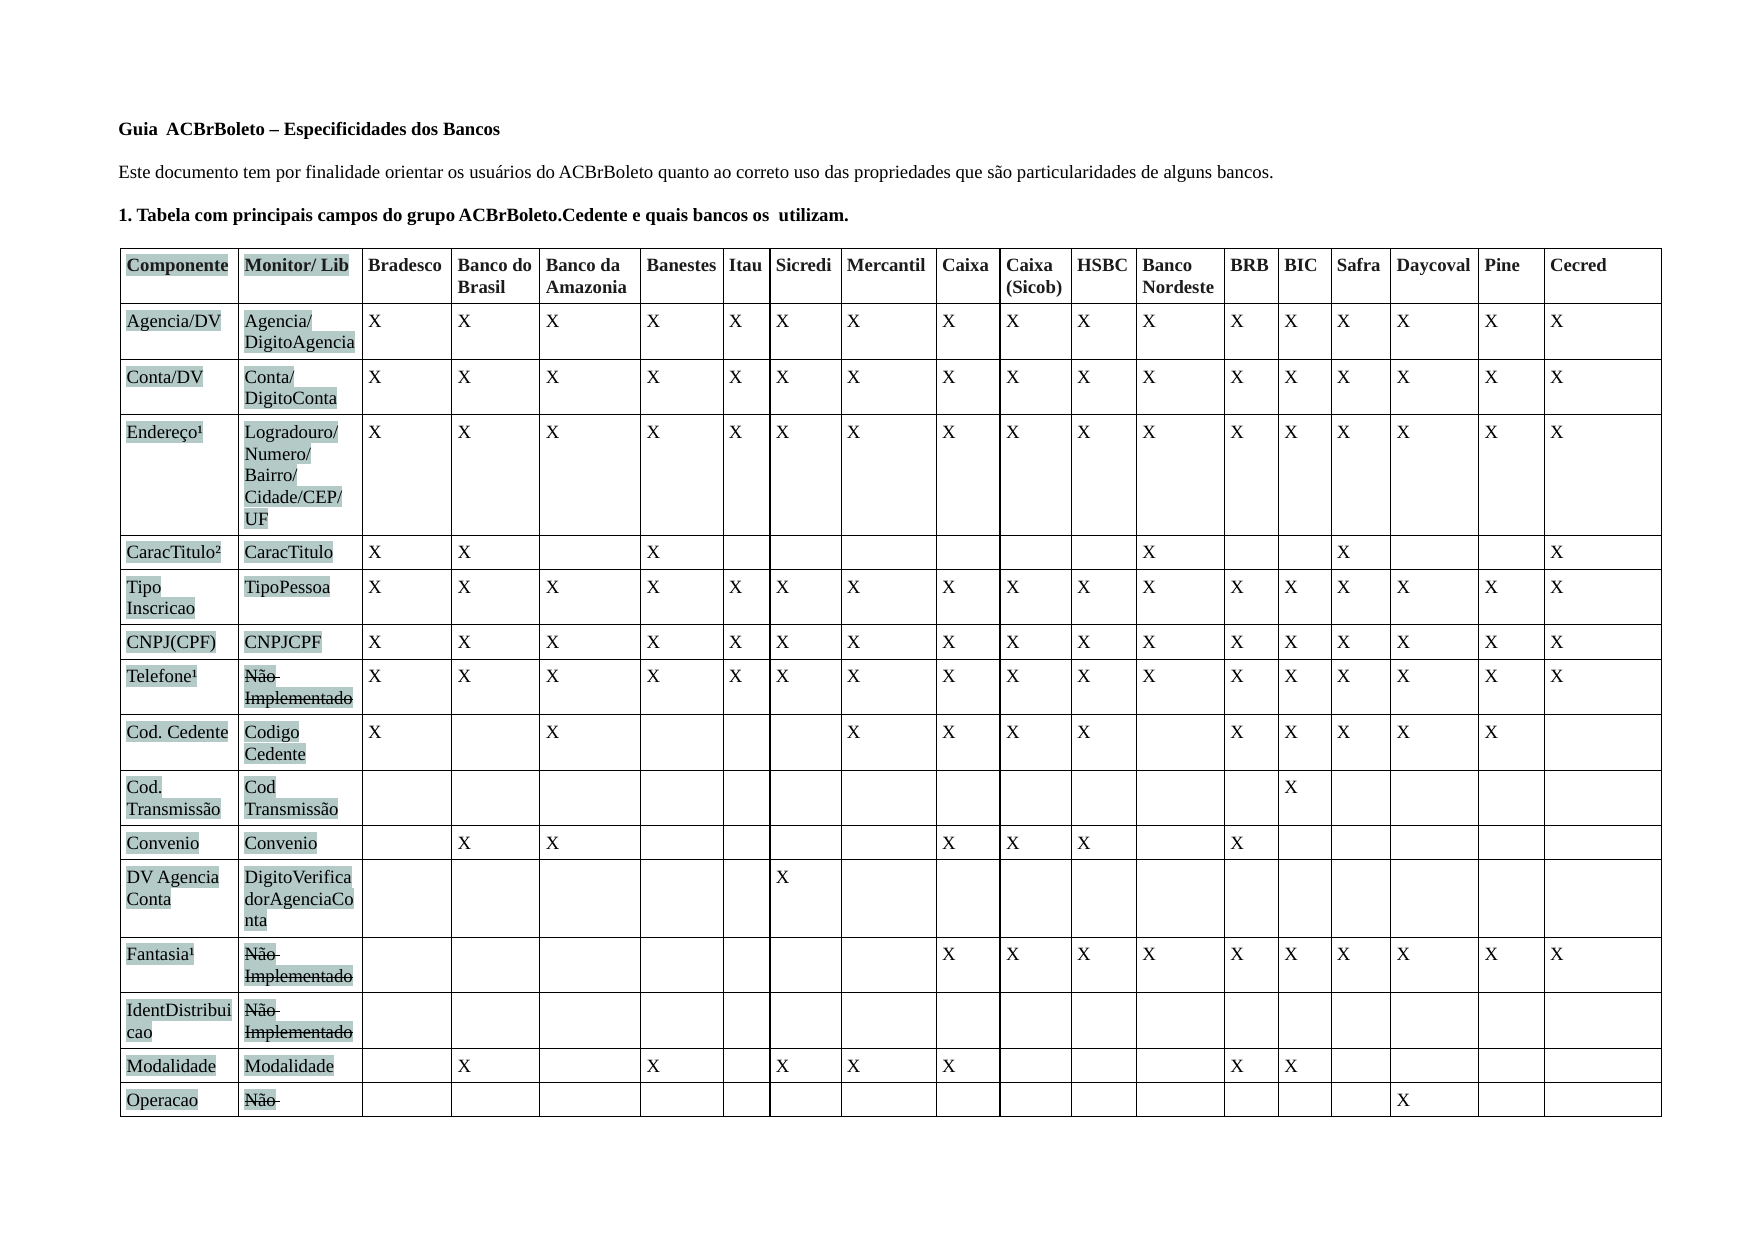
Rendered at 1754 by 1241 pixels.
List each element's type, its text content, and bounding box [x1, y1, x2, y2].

table_cell X [641, 1049, 723, 1082]
table_cell [363, 1049, 451, 1082]
table_cell X [1001, 304, 1071, 359]
table_cell [540, 1049, 640, 1082]
table_cell X [1545, 570, 1661, 624]
table_cell [1479, 536, 1544, 569]
table_cell IdentDistribuicao [121, 993, 238, 1048]
table_cell X [1137, 938, 1224, 992]
table_cell X [1545, 938, 1661, 992]
table_cell X [771, 1049, 841, 1082]
table_cell X [1545, 304, 1661, 359]
table_header Daycoval [1391, 249, 1478, 303]
table_cell X [1225, 938, 1278, 992]
table_cell X [452, 1049, 539, 1082]
table_cell [1479, 860, 1544, 937]
table_cell [540, 860, 640, 937]
table_cell [540, 1083, 640, 1116]
table_cell X [1137, 536, 1224, 569]
table_header Pine [1479, 249, 1544, 303]
table_cell Endereço¹ [121, 415, 238, 535]
table_cell [641, 826, 723, 859]
table_cell [1479, 1083, 1544, 1116]
table_cell [724, 993, 769, 1048]
table_cell X [1479, 415, 1544, 535]
table_cell X [1332, 938, 1390, 992]
table_cell [1332, 1083, 1390, 1116]
table_cell X [1279, 415, 1331, 535]
table_cell X [1479, 715, 1544, 770]
table_cell [540, 771, 640, 825]
table_cell X [1279, 570, 1331, 624]
table_cell [1072, 771, 1136, 825]
table_cell X [1332, 304, 1390, 359]
table_cell X [1225, 715, 1278, 770]
text Guia ACBrBoleto – Especificidades dos Bancos [118, 118, 1636, 140]
table_cell X [452, 304, 539, 359]
table_cell [1332, 826, 1390, 859]
table_cell X [1001, 826, 1071, 859]
table_cell [1332, 993, 1390, 1048]
table_header Componente [121, 249, 238, 303]
table_cell X [937, 304, 999, 359]
table_cell [724, 860, 769, 937]
table_cell [724, 1049, 769, 1082]
table_cell [842, 993, 936, 1048]
table_cell [452, 715, 539, 770]
table_cell X [1545, 536, 1661, 569]
table_cell [1225, 860, 1278, 937]
table_cell [1545, 826, 1661, 859]
table_cell X [937, 360, 999, 414]
table_cell X [1391, 415, 1478, 535]
table_cell X [1225, 360, 1278, 414]
table_cell [1225, 1083, 1278, 1116]
table_cell X [1001, 570, 1071, 624]
table_cell X [1545, 625, 1661, 658]
table_cell [1225, 536, 1278, 569]
table_cell X [540, 570, 640, 624]
table_cell [1479, 993, 1544, 1048]
table_cell Conta/DV [121, 360, 238, 414]
table_cell [1479, 1049, 1544, 1082]
table_cell [937, 771, 999, 825]
table_cell X [842, 715, 936, 770]
table_cell [842, 1083, 936, 1116]
table_cell X [1279, 771, 1331, 825]
table_cell [1545, 860, 1661, 937]
table_cell X [842, 570, 936, 624]
table_cell X [1072, 660, 1136, 714]
table_cell X [842, 304, 936, 359]
table_header Caixa [937, 249, 999, 303]
table_cell [1391, 771, 1478, 825]
table_cell X [1225, 625, 1278, 658]
table_cell X [1225, 660, 1278, 714]
table_cell [1072, 1083, 1136, 1116]
table_cell X [1332, 570, 1390, 624]
table_cell CNPJ(CPF) [121, 625, 238, 658]
table_cell X [1332, 625, 1390, 658]
table_cell [540, 938, 640, 992]
table_cell [641, 938, 723, 992]
table_cell X [363, 415, 451, 535]
table_cell X [1391, 360, 1478, 414]
table_cell X [540, 360, 640, 414]
table_cell X [1332, 360, 1390, 414]
table_cell X [1225, 304, 1278, 359]
table_cell [1479, 771, 1544, 825]
table_cell X [641, 570, 723, 624]
table_cell [1391, 536, 1478, 569]
table_cell Conta/DigitoConta [239, 360, 362, 414]
table_cell [1391, 860, 1478, 937]
table_cell X [1279, 938, 1331, 992]
table_cell [771, 715, 841, 770]
table_cell X [1391, 570, 1478, 624]
table_cell X [1001, 715, 1071, 770]
table_cell Codigo Cedente [239, 715, 362, 770]
table_cell [363, 938, 451, 992]
table_cell X [842, 625, 936, 658]
table_cell X [771, 570, 841, 624]
table_cell CaracTitulo [239, 536, 362, 569]
table_cell [641, 860, 723, 937]
table_cell X [724, 570, 769, 624]
table_cell X [937, 570, 999, 624]
table_cell X [724, 360, 769, 414]
table_cell Agencia/DV [121, 304, 238, 359]
table_cell [1001, 1083, 1071, 1116]
table_cell X [452, 415, 539, 535]
table_cell [842, 938, 936, 992]
table_cell X [1479, 360, 1544, 414]
table_cell X [452, 660, 539, 714]
table_cell X [641, 304, 723, 359]
table_cell X [641, 360, 723, 414]
table_cell X [771, 415, 841, 535]
table_cell [1137, 826, 1224, 859]
table_cell X [641, 660, 723, 714]
table_cell X [842, 360, 936, 414]
table_cell [1072, 993, 1136, 1048]
table_cell [724, 1083, 769, 1116]
table_cell X [1479, 660, 1544, 714]
table_cell [1137, 1083, 1224, 1116]
table_cell X [1072, 360, 1136, 414]
table_cell X [1391, 660, 1478, 714]
table_cell Cod. Transmissão [121, 771, 238, 825]
table_cell [1479, 826, 1544, 859]
table_cell X [1545, 415, 1661, 535]
table_cell [363, 993, 451, 1048]
table_cell X [363, 304, 451, 359]
table_cell [1279, 860, 1331, 937]
table_cell [771, 938, 841, 992]
table_cell X [1332, 660, 1390, 714]
table_cell [842, 826, 936, 859]
table_header Sicredi [771, 249, 841, 303]
table_cell Modalidade [121, 1049, 238, 1082]
table_cell X [540, 715, 640, 770]
table_cell X [1072, 304, 1136, 359]
table_cell X [771, 625, 841, 658]
table_cell [1391, 1049, 1478, 1082]
table_cell Tipo Inscricao [121, 570, 238, 624]
table_cell [641, 1083, 723, 1116]
text 1. Tabela com principais campos do grupo ACBrBoleto.Cedente e quais bancos os utilizam. [118, 204, 1636, 226]
table_cell X [1391, 938, 1478, 992]
table_cell [540, 536, 640, 569]
table_cell X [842, 415, 936, 535]
table_cell X [540, 304, 640, 359]
table_cell [452, 860, 539, 937]
table_cell X [1479, 938, 1544, 992]
table_cell X [1279, 1049, 1331, 1082]
table_cell [363, 860, 451, 937]
table_cell X [363, 660, 451, 714]
table_cell X [937, 715, 999, 770]
table_cell Telefone¹ [121, 660, 238, 714]
table_cell [724, 938, 769, 992]
table_cell X [540, 415, 640, 535]
table_cell [724, 715, 769, 770]
table_cell [452, 993, 539, 1048]
table_cell [641, 715, 723, 770]
table_cell X [1479, 304, 1544, 359]
table_cell X [363, 536, 451, 569]
table_cell X [363, 360, 451, 414]
table_cell [842, 860, 936, 937]
table_cell X [1279, 715, 1331, 770]
table_header Bradesco [363, 249, 451, 303]
table_cell [1072, 536, 1136, 569]
table_cell X [937, 660, 999, 714]
table_header Caixa (Sicob) [1001, 249, 1071, 303]
table_cell TipoPessoa [239, 570, 362, 624]
table_cell [1545, 1049, 1661, 1082]
table_cell X [452, 570, 539, 624]
table_header Banco Nordeste [1137, 249, 1224, 303]
table_header Banco do Brasil [452, 249, 539, 303]
table_cell X [1137, 415, 1224, 535]
table_cell [771, 993, 841, 1048]
table_cell [842, 771, 936, 825]
table_cell [1279, 826, 1331, 859]
table_cell [1137, 993, 1224, 1048]
table_cell X [1072, 415, 1136, 535]
table_cell X [452, 826, 539, 859]
table_cell DV Agencia Conta [121, 860, 238, 937]
text Este documento tem por finalidade orientar os usuários do ACBrBoleto quanto ao correto uso das propriedades que são particularidades de alguns bancos. [118, 161, 1636, 183]
table_cell X [1137, 304, 1224, 359]
table_cell X [1001, 415, 1071, 535]
table_header Monitor/ Lib [239, 249, 362, 303]
table_cell X [1545, 360, 1661, 414]
table_cell [1137, 1049, 1224, 1082]
table_cell X [771, 360, 841, 414]
table_cell [1545, 993, 1661, 1048]
table_cell X [641, 415, 723, 535]
table_cell X [1545, 660, 1661, 714]
table_cell Fantasia¹ [121, 938, 238, 992]
table_cell X [724, 625, 769, 658]
table_cell X [1137, 570, 1224, 624]
table_cell [540, 993, 640, 1048]
table_cell Logradouro/Numero/Bairro/Cidade/CEP/UF [239, 415, 362, 535]
table_cell X [1072, 625, 1136, 658]
table_cell [1225, 771, 1278, 825]
table_cell X [937, 625, 999, 658]
table_header Safra [1332, 249, 1390, 303]
table_cell Não [239, 1083, 362, 1116]
table_cell X [540, 625, 640, 658]
table_cell [1137, 715, 1224, 770]
table_cell X [1279, 625, 1331, 658]
table_cell [771, 826, 841, 859]
table_cell Não Implementado [239, 993, 362, 1048]
table_cell Cod. Cedente [121, 715, 238, 770]
table_cell Não Implementado [239, 938, 362, 992]
table_cell Convenio [239, 826, 362, 859]
table_cell X [937, 938, 999, 992]
table_cell [771, 771, 841, 825]
table_cell [937, 860, 999, 937]
table_cell [1332, 860, 1390, 937]
table_cell [1545, 771, 1661, 825]
table_cell X [1391, 715, 1478, 770]
table_cell [641, 993, 723, 1048]
table_cell X [540, 660, 640, 714]
table_cell [452, 938, 539, 992]
table_cell [1001, 1049, 1071, 1082]
table_header Cecred [1545, 249, 1661, 303]
table_cell DigitoVerificadorAgenciaConta [239, 860, 362, 937]
table_cell X [1225, 1049, 1278, 1082]
table_cell X [1137, 660, 1224, 714]
table_cell X [452, 625, 539, 658]
table_cell X [724, 415, 769, 535]
table_cell [842, 536, 936, 569]
table_cell X [1001, 625, 1071, 658]
table_cell [1225, 993, 1278, 1048]
table_header Itau [724, 249, 769, 303]
table_cell [724, 771, 769, 825]
table_cell [937, 536, 999, 569]
table_cell X [1225, 826, 1278, 859]
table_cell X [1479, 570, 1544, 624]
table_cell Operacao [121, 1083, 238, 1116]
table_cell X [1279, 360, 1331, 414]
table_cell [1545, 1083, 1661, 1116]
table_cell X [363, 715, 451, 770]
table_header Banco da Amazonia [540, 249, 640, 303]
table_cell X [1391, 1083, 1478, 1116]
table_cell [1137, 860, 1224, 937]
table_cell X [1072, 715, 1136, 770]
table_cell [1001, 993, 1071, 1048]
table_cell [1072, 1049, 1136, 1082]
table_cell Não Implementado [239, 660, 362, 714]
table_cell X [937, 1049, 999, 1082]
table_cell X [771, 660, 841, 714]
table_cell X [724, 660, 769, 714]
table_cell Modalidade [239, 1049, 362, 1082]
table_cell [1545, 715, 1661, 770]
table_cell X [1137, 625, 1224, 658]
table_cell [1391, 993, 1478, 1048]
table_cell [1391, 826, 1478, 859]
table_cell [363, 826, 451, 859]
table_cell [937, 993, 999, 1048]
table_cell [452, 1083, 539, 1116]
table_cell Cod Transmissão [239, 771, 362, 825]
table_cell [724, 826, 769, 859]
table_cell X [937, 826, 999, 859]
table_cell CNPJCPF [239, 625, 362, 658]
table_cell [724, 536, 769, 569]
table_cell [1137, 771, 1224, 825]
table_cell [1072, 860, 1136, 937]
table_cell [1279, 993, 1331, 1048]
table_cell [1332, 771, 1390, 825]
table_cell Convenio [121, 826, 238, 859]
table_cell X [1479, 625, 1544, 658]
table_cell X [641, 625, 723, 658]
table_cell X [1225, 415, 1278, 535]
table_cell X [1279, 304, 1331, 359]
table_cell [1001, 536, 1071, 569]
table_header HSBC [1072, 249, 1136, 303]
table_cell [1001, 771, 1071, 825]
table_cell X [1279, 660, 1331, 714]
table_cell X [937, 415, 999, 535]
table_cell [937, 1083, 999, 1116]
table_cell [363, 1083, 451, 1116]
table_cell [1279, 536, 1331, 569]
table_cell CaracTitulo² [121, 536, 238, 569]
table_cell [1332, 1049, 1390, 1082]
table_cell X [1332, 415, 1390, 535]
table_cell [363, 771, 451, 825]
table_cell X [540, 826, 640, 859]
table_cell X [1001, 360, 1071, 414]
table_cell X [1391, 625, 1478, 658]
table_header BRB [1225, 249, 1278, 303]
table_cell X [1332, 715, 1390, 770]
table_cell X [641, 536, 723, 569]
table_cell [452, 771, 539, 825]
table_cell X [452, 360, 539, 414]
table_cell [771, 1083, 841, 1116]
table_cell X [771, 860, 841, 937]
table_cell X [1391, 304, 1478, 359]
table_cell X [1072, 938, 1136, 992]
table_header Banestes [641, 249, 723, 303]
table_header Mercantil [842, 249, 936, 303]
table_cell [1001, 860, 1071, 937]
table_cell [1279, 1083, 1331, 1116]
table_cell X [1225, 570, 1278, 624]
table_cell X [1332, 536, 1390, 569]
table_cell X [452, 536, 539, 569]
table_cell X [1072, 570, 1136, 624]
table_header BIC [1279, 249, 1331, 303]
table_cell X [1001, 660, 1071, 714]
table_cell X [842, 660, 936, 714]
table_cell [641, 771, 723, 825]
table_cell [771, 536, 841, 569]
table_cell X [724, 304, 769, 359]
table_cell X [1001, 938, 1071, 992]
table_cell X [842, 1049, 936, 1082]
table_cell X [1137, 360, 1224, 414]
table_cell X [771, 304, 841, 359]
table_cell X [363, 570, 451, 624]
table_cell X [1072, 826, 1136, 859]
table_cell X [363, 625, 451, 658]
table_cell Agencia/DigitoAgencia [239, 304, 362, 359]
